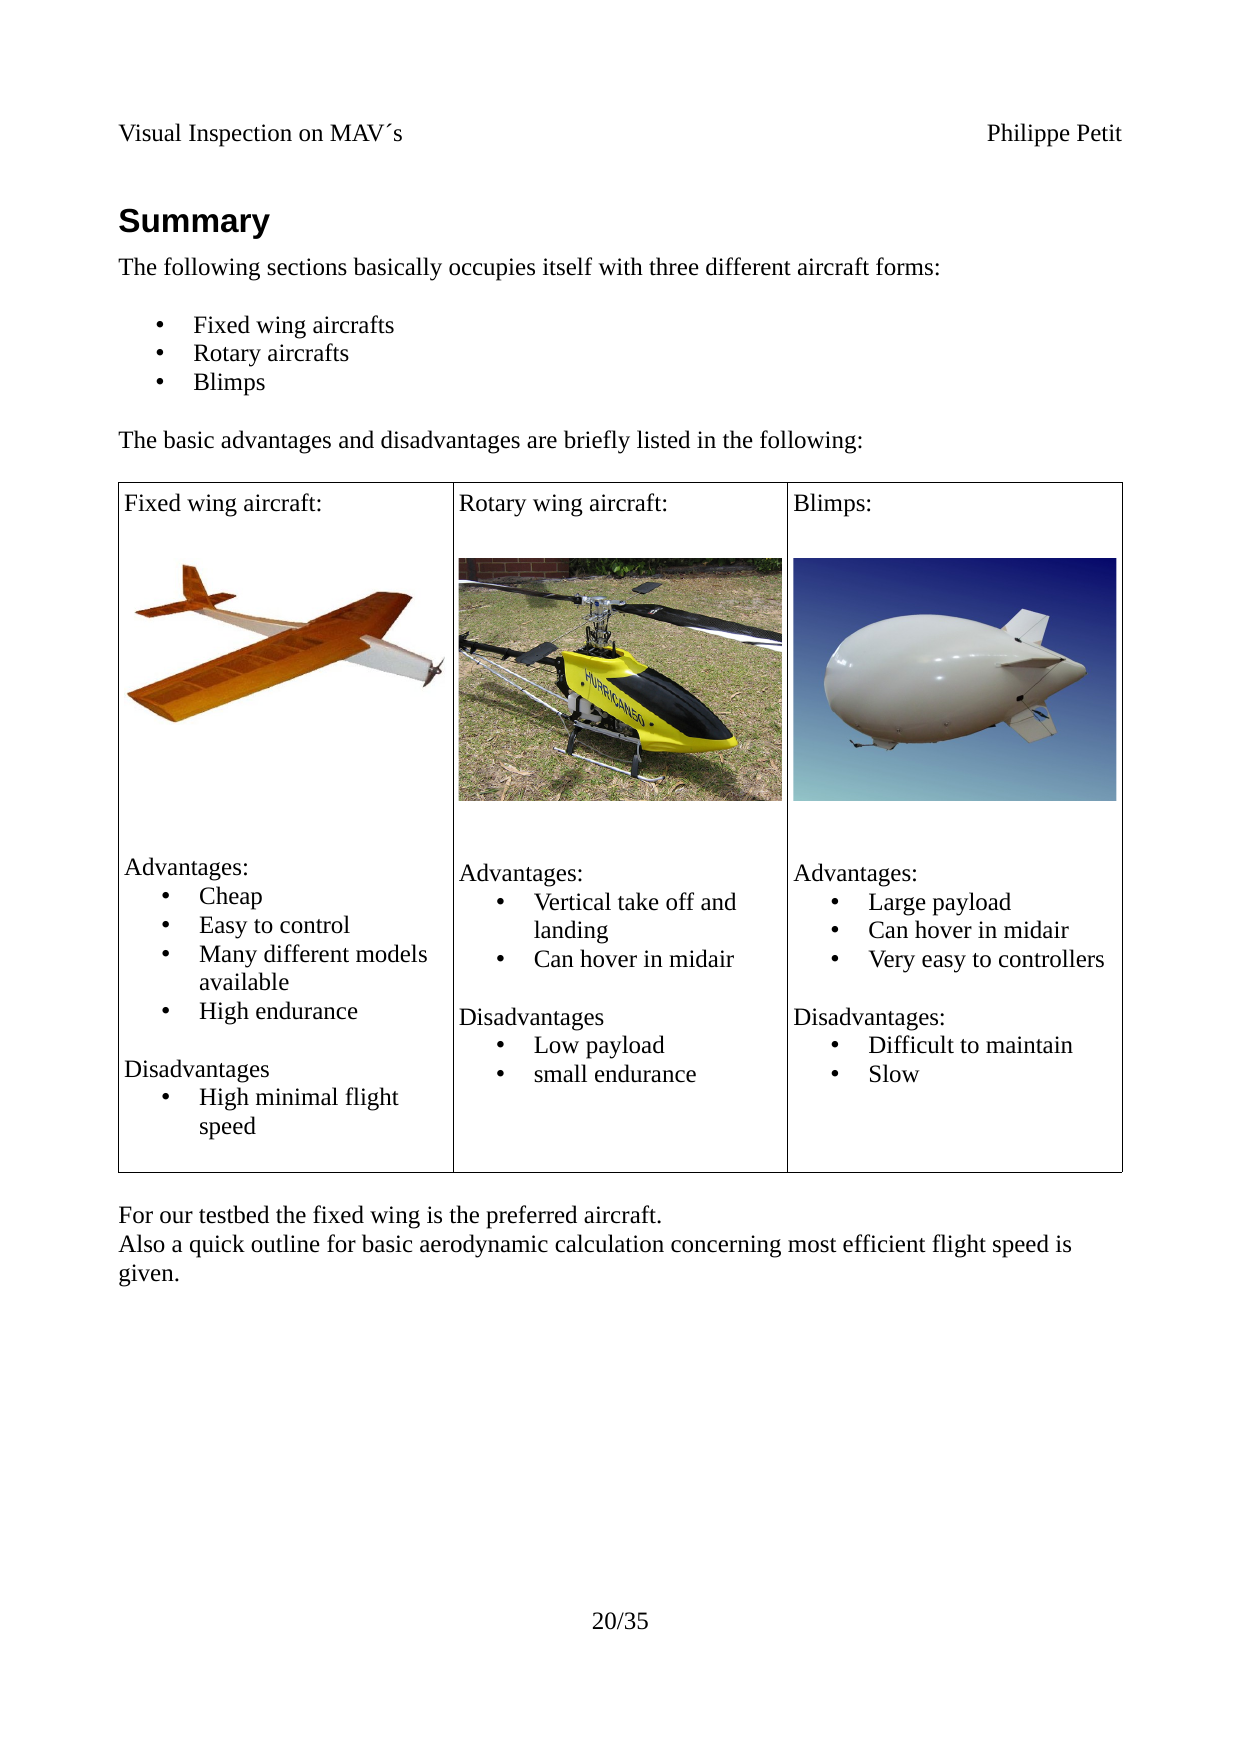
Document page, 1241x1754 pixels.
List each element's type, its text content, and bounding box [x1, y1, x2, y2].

table_header Rotary wing aircraft: Advantages: Vertical take off and landing Can hover in midair Disadvantages Low payload small endurance [454, 483, 787, 1172]
subtitle Summary [118, 201, 1122, 240]
picture [793, 558, 1117, 801]
table_header Blimps: Advantages: Large payload Can hover in midair Very easy to controllers Disadvantages: Difficult to maintain Slow [788, 483, 1122, 1172]
list Rotary aircrafts [156, 338, 1122, 367]
text The basic advantages and disadvantages are briefly listed in the following: [118, 425, 1122, 453]
table_header Fixed wing aircraft: Advantages: Cheap Easy to control Many different models available High endurance Disadvantages High minimal flight speed [119, 483, 453, 1172]
picture [124, 558, 448, 725]
text For our testbed the fixed wing is the preferred aircraft. [118, 1201, 1122, 1229]
picture [458, 558, 782, 801]
list Blimps [156, 367, 1122, 396]
text Also a quick outline for basic aerodynamic calculation concerning most efficient flight speed is given. [118, 1229, 1122, 1287]
text The following sections basically occupies itself with three different aircraft forms: [118, 252, 1122, 281]
list Fixed wing aircrafts [156, 310, 1122, 338]
